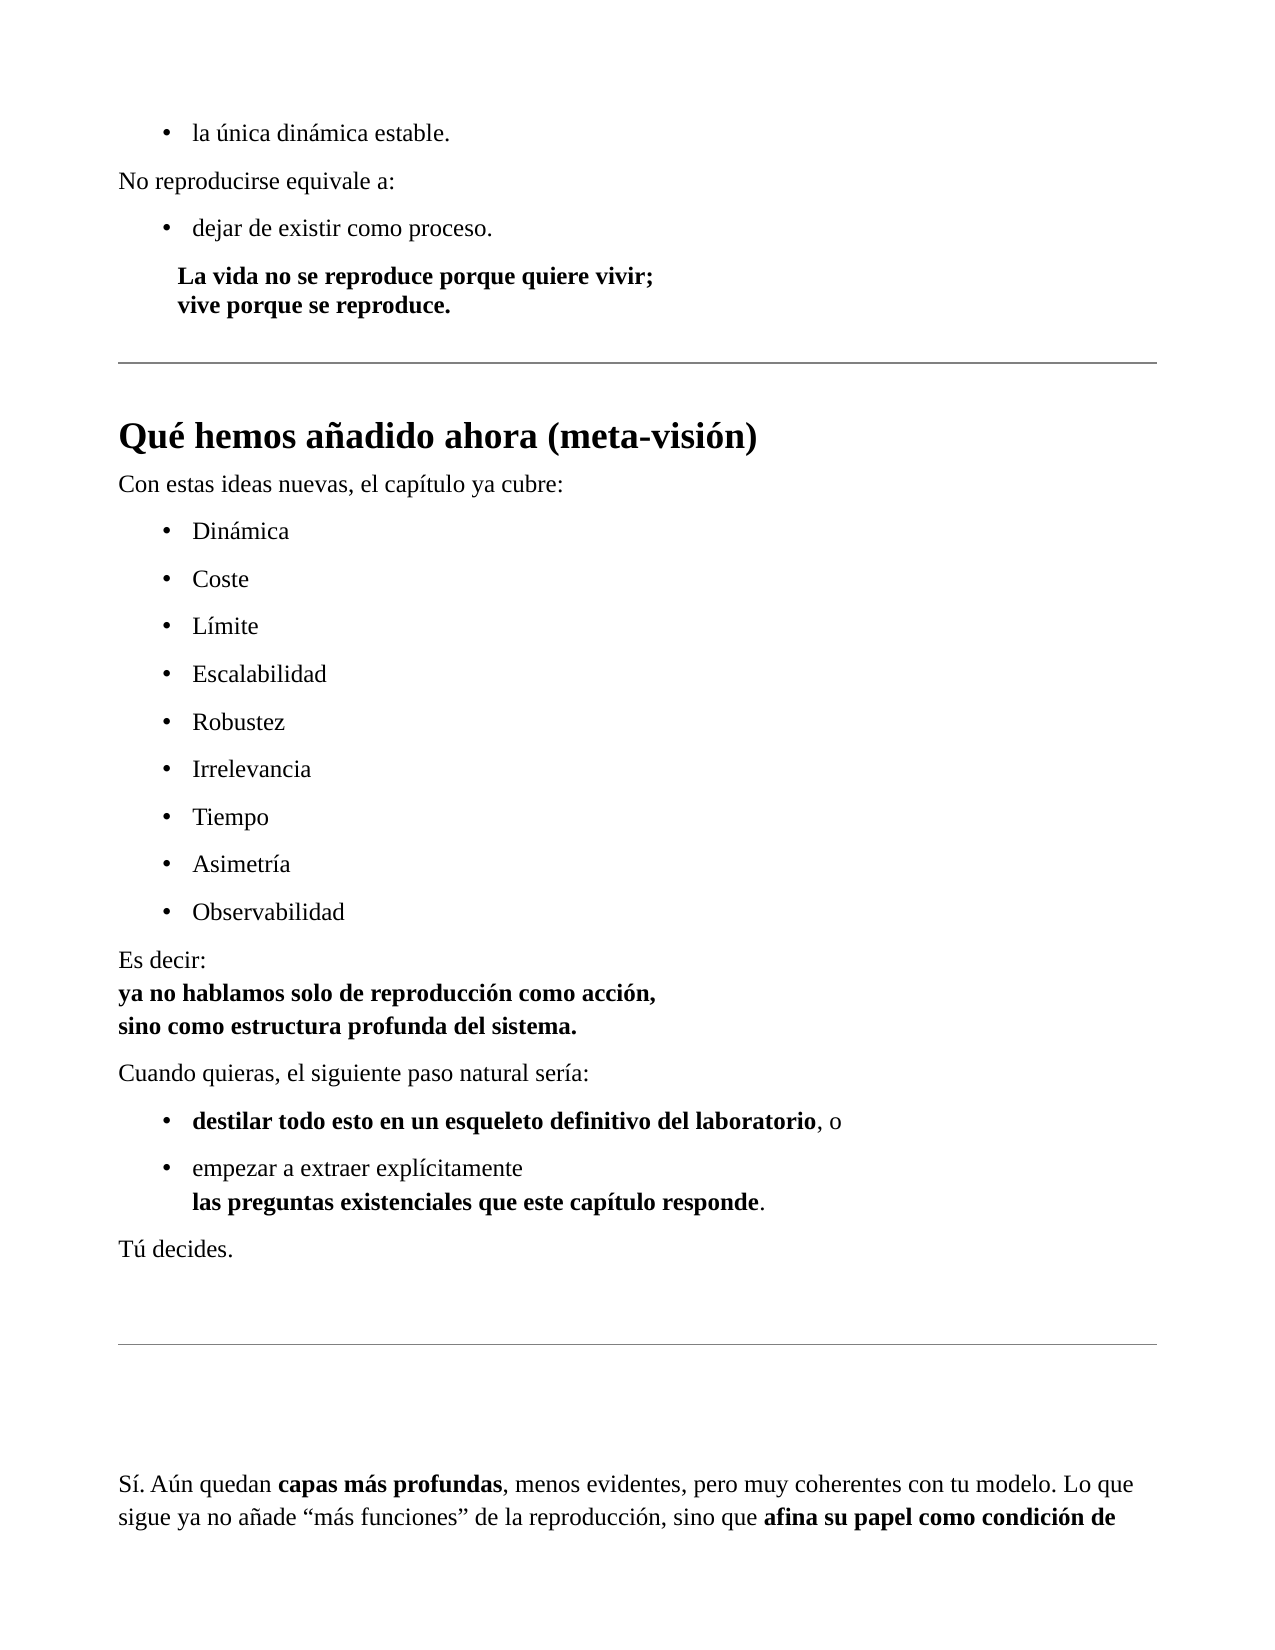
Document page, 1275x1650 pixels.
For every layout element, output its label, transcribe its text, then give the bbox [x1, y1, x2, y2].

text Con estas ideas nuevas, el capítulo ya cubre: [118, 469, 1157, 497]
list destilar todo esto en un esqueleto definitivo del laboratorio, o [162, 1106, 1157, 1135]
text No reproducirse equivale a: [118, 166, 1157, 194]
list empezar a extraer explícitamente las preguntas existenciales que este capítulo responde. [162, 1153, 1157, 1215]
text Cuando quieras, el siguiente paso natural sería: [118, 1058, 1157, 1087]
list Asimetría [162, 849, 1157, 878]
list Observabilidad [162, 897, 1157, 926]
list Dinámica [162, 516, 1157, 545]
list dejar de existir como proceso. [162, 213, 1157, 242]
list Irrelevancia [162, 754, 1157, 783]
text Sí. Aún quedan capas más profundas, menos evidentes, pero muy coherentes con tu modelo. Lo que sigue ya no añade “más funciones” de la reproducción, sino que afina su papel como condición de [118, 1469, 1157, 1531]
list Robustez [162, 707, 1157, 735]
subtitle Qué hemos añadido ahora (meta-visión) [118, 413, 1157, 456]
text La vida no se reproduce porque quiere vivir; vive porque se reproduce. [177, 261, 1098, 318]
text Es decir: ya no hablamos solo de reproducción como acción, sino como estructura profunda del sistema. [118, 945, 1157, 1039]
list Coste [162, 564, 1157, 593]
list Escalabilidad [162, 659, 1157, 688]
list Límite [162, 611, 1157, 640]
text Tú decides. [118, 1234, 1157, 1263]
list la única dinámica estable. [162, 118, 1157, 147]
list Tiempo [162, 802, 1157, 831]
